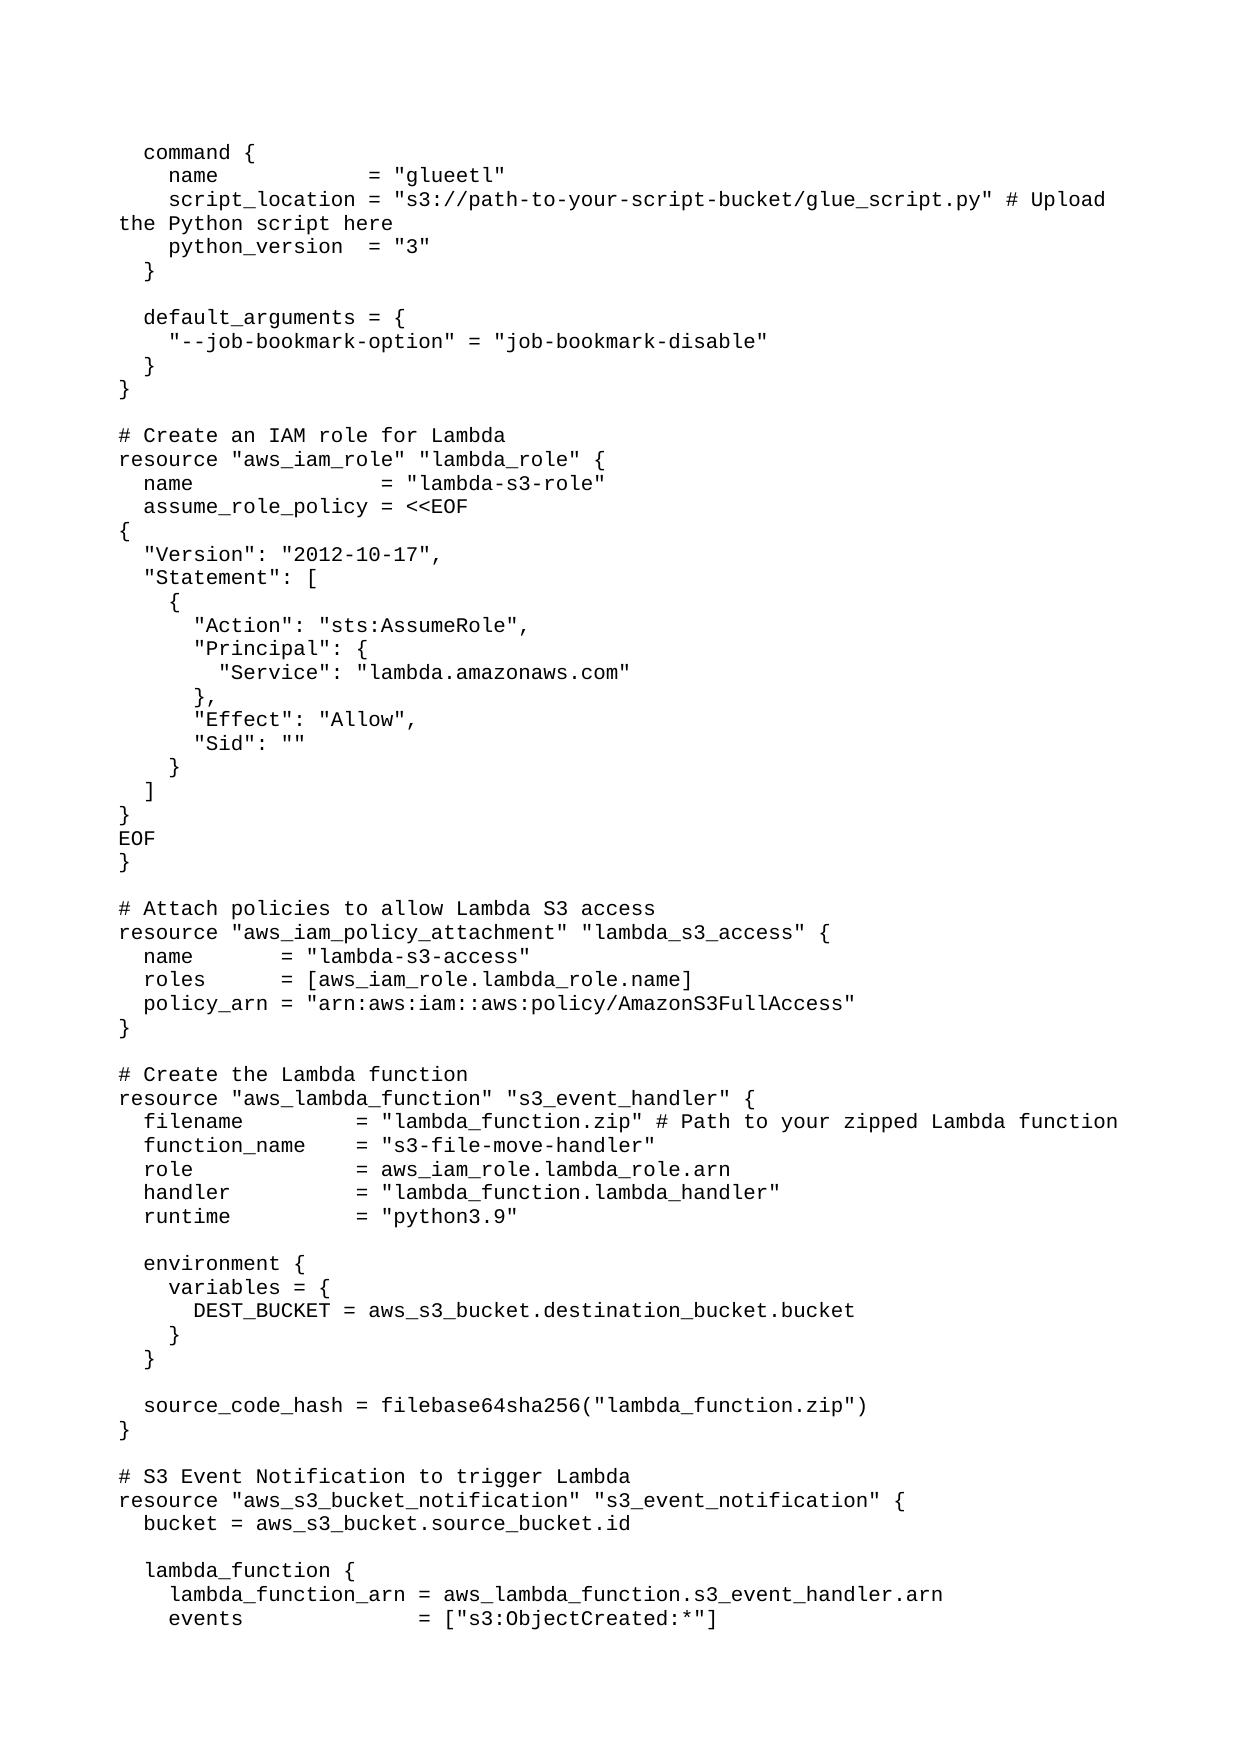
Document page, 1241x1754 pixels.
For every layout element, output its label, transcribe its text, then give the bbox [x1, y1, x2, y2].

text name = "lambda-s3-access" [118, 946, 1122, 969]
text }, [118, 686, 1122, 709]
text variables = { [118, 1277, 1122, 1300]
text } [118, 851, 1122, 875]
text "Version": "2012-10-17", [118, 544, 1122, 567]
text name = "lambda-s3-role" [118, 473, 1122, 496]
text events = ["s3:ObjectCreated:*"] [118, 1608, 1122, 1631]
text # Create the Lambda function [118, 1064, 1122, 1088]
text ] [118, 780, 1122, 804]
text } [118, 354, 1122, 378]
text "--job-bookmark-option" = "job-bookmark-disable" [118, 331, 1122, 354]
text } [118, 1324, 1122, 1348]
text environment { [118, 1253, 1122, 1277]
text resource "aws_iam_policy_attachment" "lambda_s3_access" { [118, 922, 1122, 946]
text "Service": "lambda.amazonaws.com" [118, 662, 1122, 686]
text runtime = "python3.9" [118, 1206, 1122, 1229]
text { [118, 591, 1122, 615]
text } [118, 1017, 1122, 1040]
text DEST_BUCKET = aws_s3_bucket.destination_bucket.bucket [118, 1300, 1122, 1324]
text } [118, 757, 1122, 780]
text } [118, 804, 1122, 827]
text } [118, 378, 1122, 402]
text assume_role_policy = <<EOF [118, 496, 1122, 520]
text resource "aws_s3_bucket_notification" "s3_event_notification" { [118, 1489, 1122, 1513]
text bucket = aws_s3_bucket.source_bucket.id [118, 1513, 1122, 1537]
text # Create an IAM role for Lambda [118, 426, 1122, 449]
text "Effect": "Allow", [118, 709, 1122, 733]
text "Statement": [ [118, 567, 1122, 591]
text # Attach policies to allow Lambda S3 access [118, 898, 1122, 922]
text command { [118, 142, 1122, 165]
text function_name = "s3-file-move-handler" [118, 1135, 1122, 1158]
text role = aws_iam_role.lambda_role.arn [118, 1158, 1122, 1182]
text "Principal": { [118, 638, 1122, 662]
text lambda_function { [118, 1561, 1122, 1584]
text lambda_function_arn = aws_lambda_function.s3_event_handler.arn [118, 1584, 1122, 1608]
text EOF [118, 827, 1122, 851]
text # S3 Event Notification to trigger Lambda [118, 1466, 1122, 1489]
text filename = "lambda_function.zip" # Path to your zipped Lambda function [118, 1111, 1122, 1135]
text python_version = "3" [118, 236, 1122, 260]
text roles = [aws_iam_role.lambda_role.name] [118, 969, 1122, 993]
text resource "aws_iam_role" "lambda_role" { [118, 449, 1122, 473]
text } [118, 1419, 1122, 1442]
text } [118, 260, 1122, 284]
text "Action": "sts:AssumeRole", [118, 615, 1122, 638]
text name = "glueetl" [118, 165, 1122, 189]
text "Sid": "" [118, 733, 1122, 757]
text handler = "lambda_function.lambda_handler" [118, 1182, 1122, 1206]
text } [118, 1348, 1122, 1371]
text source_code_hash = filebase64sha256("lambda_function.zip") [118, 1395, 1122, 1419]
text policy_arn = "arn:aws:iam::aws:policy/AmazonS3FullAccess" [118, 993, 1122, 1017]
text script_location = "s3://path-to-your-script-bucket/glue_script.py" # Upload the Python script here [118, 189, 1122, 236]
text { [118, 520, 1122, 544]
text resource "aws_lambda_function" "s3_event_handler" { [118, 1088, 1122, 1111]
text default_arguments = { [118, 307, 1122, 331]
